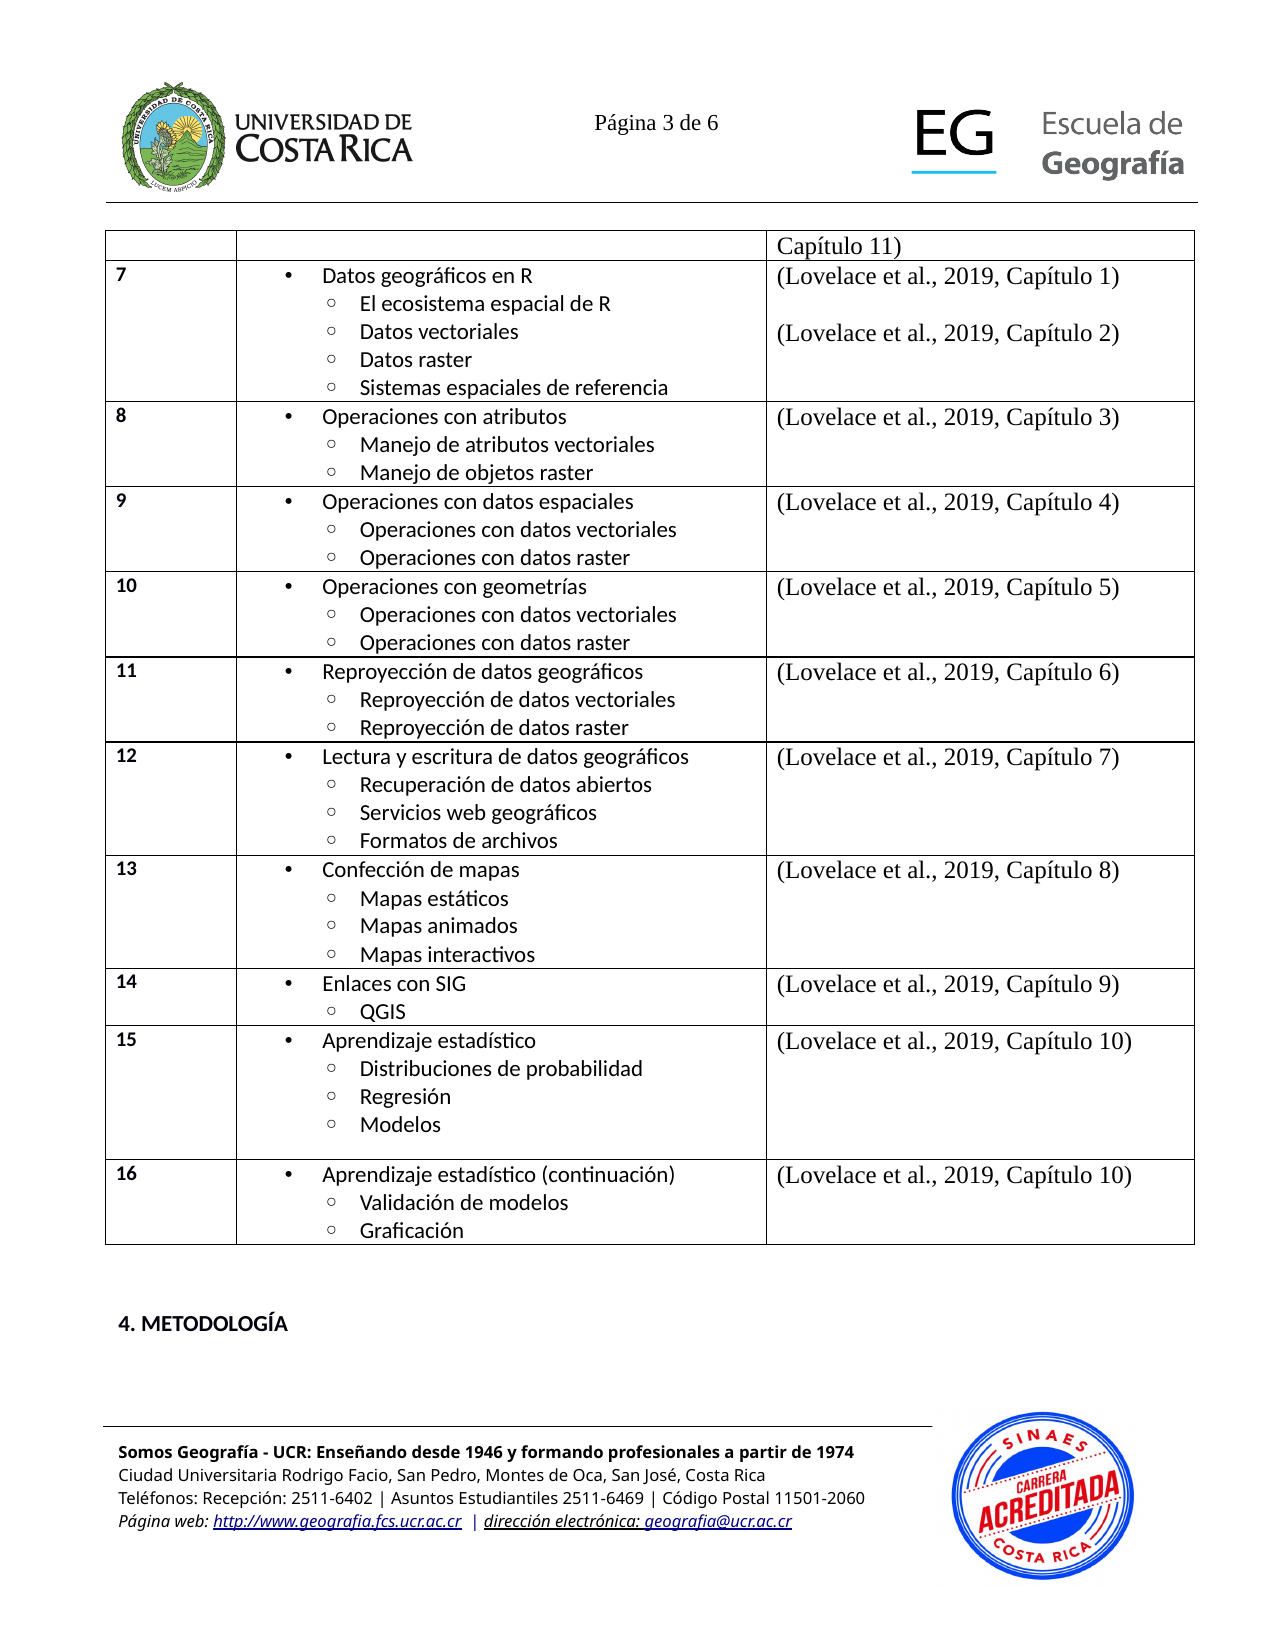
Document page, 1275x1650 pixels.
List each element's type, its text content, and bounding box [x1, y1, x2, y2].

table_cell (Lovelace et al., 2019, Capítulo 3) [767, 402, 1194, 486]
table_cell 11 [106, 658, 236, 741]
table_cell 9 [106, 487, 236, 571]
table_cell (Lovelace et al., 2019, Capítulo 6) [767, 658, 1194, 741]
table_cell 10 [106, 572, 236, 656]
table_cell Operaciones con datos espaciales Operaciones con datos vectoriales Operaciones con datos raster [237, 487, 766, 571]
table_cell 14 [106, 969, 236, 1025]
table_cell Operaciones con geometrías Operaciones con datos vectoriales Operaciones con datos raster [237, 572, 766, 656]
table_cell 13 [106, 856, 236, 968]
table_cell Lectura y escritura de datos geográficos Recuperación de datos abiertos Servicios web geográficos Formatos de archivos [237, 743, 766, 854]
table_cell (Lovelace et al., 2019, Capítulo 10) [767, 1026, 1194, 1159]
table_cell (Lovelace et al., 2019, Capítulo 4) [767, 487, 1194, 571]
table_cell (Lovelace et al., 2019, Capítulo 9) [767, 969, 1194, 1025]
table_cell [237, 231, 766, 260]
table_cell Datos geográficos en R El ecosistema espacial de R Datos vectoriales Datos raster Sistemas espaciales de referencia [237, 261, 766, 401]
table_cell Aprendizaje estadístico (continuación) Validación de modelos Graficación [237, 1160, 766, 1244]
table_cell [106, 231, 236, 260]
table_cell Aprendizaje estadístico Distribuciones de probabilidad Regresión Modelos [237, 1026, 766, 1159]
picture [932, 1406, 1156, 1587]
table_cell (Lovelace et al., 2019, Capítulo 5) [767, 572, 1194, 656]
table_cell 7 [106, 261, 236, 401]
table_cell 8 [106, 402, 236, 486]
table_cell Capítulo 11) [767, 231, 1194, 260]
text 4. METODOLOGÍA [118, 1309, 1157, 1337]
table_cell (Lovelace et al., 2019, Capítulo 8) [767, 856, 1194, 968]
table_cell (Lovelace et al., 2019, Capítulo 10) [767, 1160, 1194, 1244]
picture [887, 66, 1208, 216]
table_cell Enlaces con SIG QGIS [237, 969, 766, 1025]
table_cell Operaciones con atributos Manejo de atributos vectoriales Manejo de objetos raster [237, 402, 766, 486]
table_cell 16 [106, 1160, 236, 1244]
table_cell Confección de mapas Mapas estáticos Mapas animados Mapas interactivos [237, 856, 766, 968]
picture [118, 76, 417, 197]
table_cell (Lovelace et al., 2019, Capítulo 1) (Lovelace et al., 2019, Capítulo 2) [767, 261, 1194, 401]
table_cell 15 [106, 1026, 236, 1159]
table_cell Reproyección de datos geográficos Reproyección de datos vectoriales Reproyección de datos raster [237, 658, 766, 741]
table_cell (Lovelace et al., 2019, Capítulo 7) [767, 743, 1194, 854]
table_cell 12 [106, 743, 236, 854]
